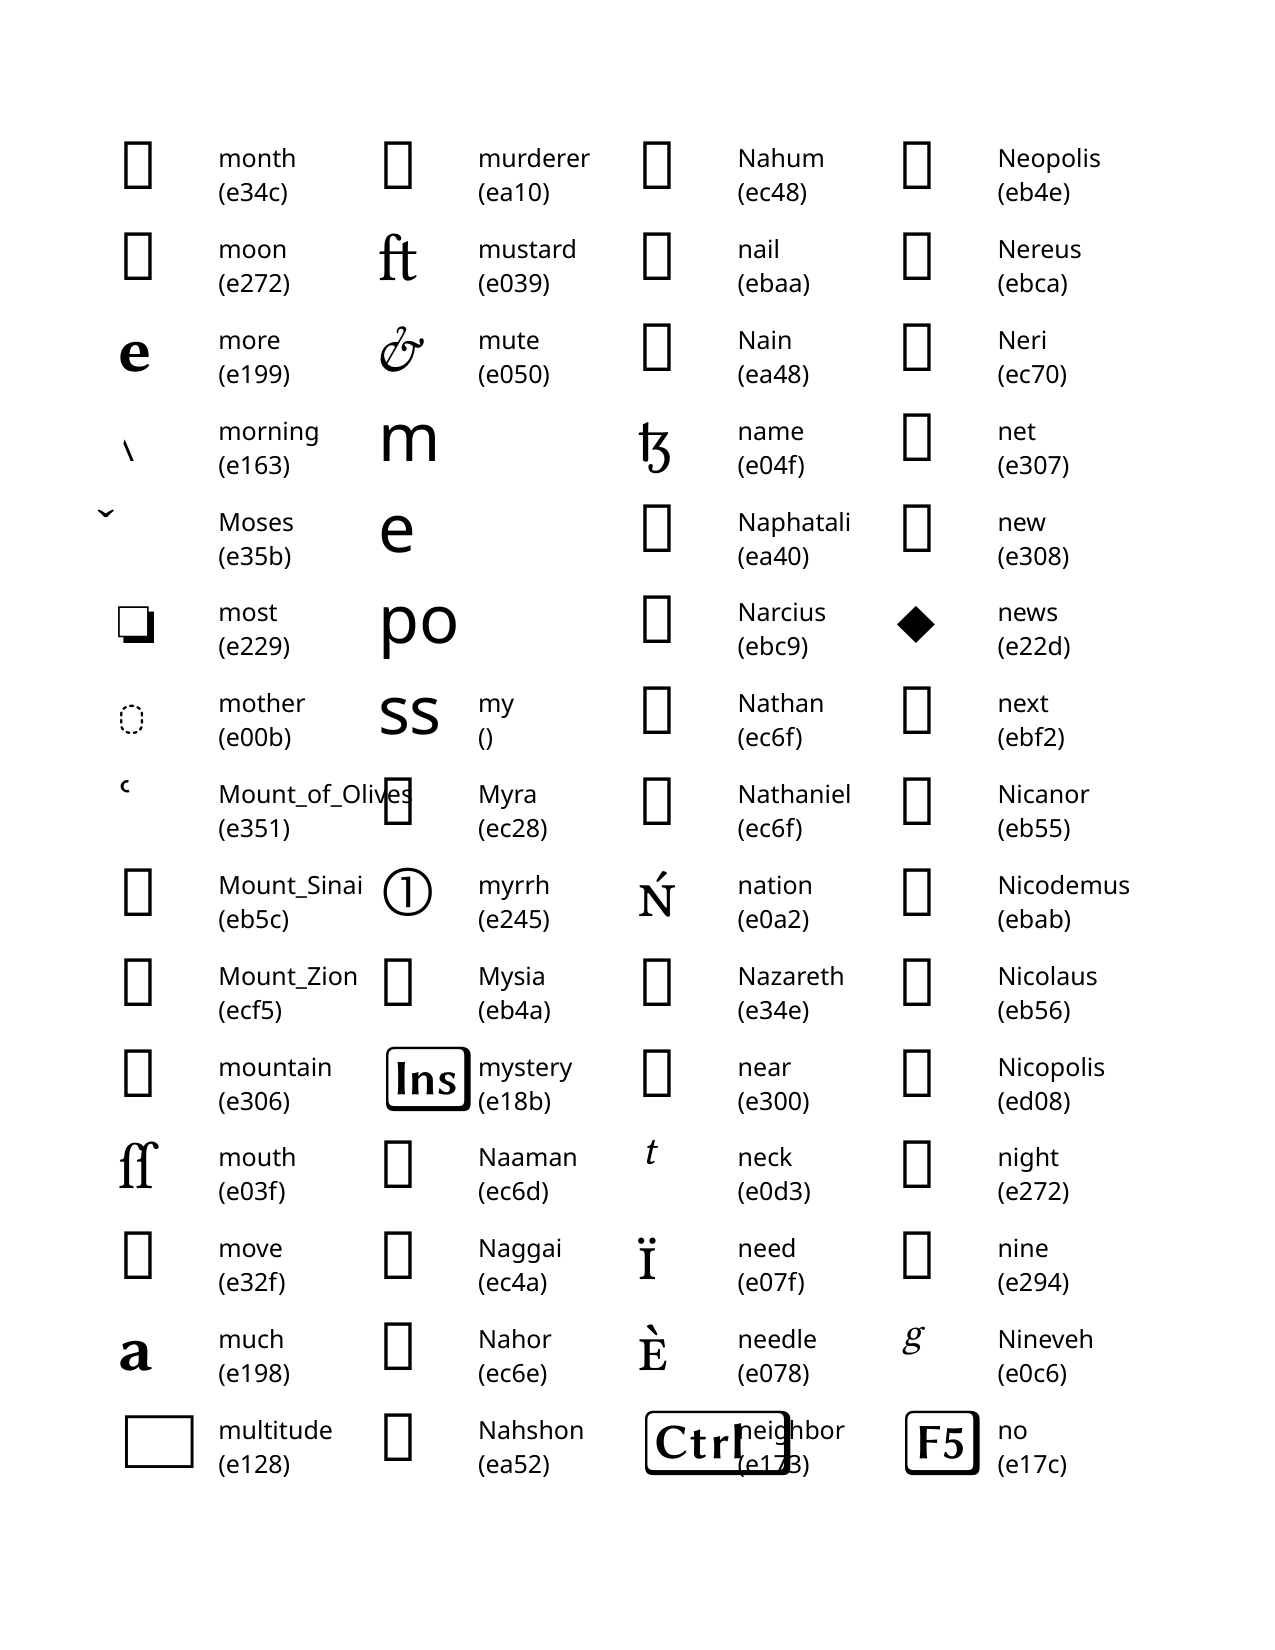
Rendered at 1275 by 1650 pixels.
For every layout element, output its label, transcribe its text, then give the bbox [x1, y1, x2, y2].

table_cell Nahshon (ea52) [475, 1390, 638, 1481]
table_cell  [115, 391, 215, 481]
table_cell  [897, 1208, 994, 1299]
table_cell  [638, 1208, 734, 1299]
table_cell  [638, 1026, 734, 1117]
table_cell Neopolis (eb4e) [994, 118, 1275, 209]
table_cell Nahor (ec6e) [475, 1299, 638, 1390]
table_cell  [897, 1299, 994, 1390]
table_cell me poss [378, 391, 475, 754]
table_cell Nereus (ebca) [994, 209, 1275, 300]
table_cell Narcius (ebc9) [734, 572, 897, 663]
table_cell Neri (ec70) [994, 300, 1275, 391]
table_cell  [897, 300, 994, 391]
table_cell  [115, 481, 215, 572]
table_cell  [378, 1117, 475, 1208]
table_cell  [638, 1299, 734, 1390]
table_cell morning (e163) [215, 391, 378, 481]
table_cell  [638, 209, 734, 300]
table_cell mother (e00b) [215, 663, 378, 754]
table_cell  [638, 391, 734, 481]
table_cell Moses (e35b) [215, 481, 378, 572]
table_cell  [378, 1390, 475, 1481]
table_cell  [115, 845, 215, 936]
table_cell  [378, 936, 475, 1026]
table_cell Nathaniel (ec6f) [734, 754, 897, 845]
table_cell  [378, 1299, 475, 1390]
table_cell  [115, 209, 215, 300]
table_cell  [897, 1390, 994, 1481]
table_cell neck (e0d3) [734, 1117, 897, 1208]
table_cell  [378, 118, 475, 209]
table_cell murderer (ea10) [475, 118, 638, 209]
table_cell  [115, 1117, 215, 1208]
table_cell Nicodemus (ebab) [994, 845, 1275, 936]
table_cell nation (e0a2) [734, 845, 897, 936]
table_cell  [115, 663, 215, 754]
table_cell Nicolaus (eb56) [994, 936, 1275, 1026]
table_cell  [897, 1026, 994, 1117]
table_cell Nahum (ec48) [734, 118, 897, 209]
table_cell Nineveh (e0c6) [994, 1299, 1275, 1390]
table_cell  [115, 1299, 215, 1390]
table_cell new (e308) [994, 481, 1275, 572]
table_cell Mount_Zion (ecf5) [215, 936, 378, 1026]
table_cell  [378, 1208, 475, 1299]
table_cell  [638, 118, 734, 209]
table_cell  [638, 936, 734, 1026]
table_cell mountain (e306) [215, 1026, 378, 1117]
table_cell  [378, 300, 475, 391]
table_cell  [115, 936, 215, 1026]
table_cell  [115, 1026, 215, 1117]
table_cell needle (e078) [734, 1299, 897, 1390]
table_cell  [897, 209, 994, 300]
table_cell Naggai (ec4a) [475, 1208, 638, 1299]
table_cell  [897, 936, 994, 1026]
table_cell  [638, 754, 734, 845]
table_cell night (e272) [994, 1117, 1275, 1208]
table_cell  [897, 481, 994, 572]
table_cell nine (e294) [994, 1208, 1275, 1299]
table_cell next (ebf2) [994, 663, 1275, 754]
table_cell  [115, 1390, 215, 1481]
table_cell Naphatali (ea40) [734, 481, 897, 572]
table_cell  [115, 754, 215, 845]
table_cell mystery (e18b) [475, 1026, 638, 1117]
table_cell  [897, 391, 994, 481]
table_cell  [897, 663, 994, 754]
table_cell  [638, 572, 734, 663]
table_cell Myra (ec28) [475, 754, 638, 845]
table_cell  [897, 1117, 994, 1208]
table_cell  [115, 118, 215, 209]
table_cell Nicopolis (ed08) [994, 1026, 1275, 1117]
table_cell name (e04f) [734, 391, 897, 481]
table_cell nail (ebaa) [734, 209, 897, 300]
table_cell month (e34c) [215, 118, 378, 209]
table_cell Mount_Sinai (eb5c) [215, 845, 378, 936]
table_cell  [638, 1390, 734, 1481]
table_cell  [638, 845, 734, 936]
table_cell move (e32f) [215, 1208, 378, 1299]
table_cell  [115, 572, 215, 663]
table_cell net (e307) [994, 391, 1275, 481]
table_cell  [378, 754, 475, 845]
table_cell  [378, 209, 475, 300]
table_cell mute (e050) [475, 300, 638, 391]
table_cell  [638, 663, 734, 754]
table_cell  [378, 845, 475, 936]
table_cell  [115, 300, 215, 391]
table_cell  [897, 572, 994, 663]
table_cell no (e17c) [994, 1390, 1275, 1481]
table_cell news (e22d) [994, 572, 1275, 663]
table_cell  [897, 754, 994, 845]
table_cell my () [475, 391, 638, 754]
table_cell Nathan (ec6f) [734, 663, 897, 754]
table_cell Naaman (ec6d) [475, 1117, 638, 1208]
table_cell Nain (ea48) [734, 300, 897, 391]
table_cell  [638, 1117, 734, 1208]
table_cell  [897, 118, 994, 209]
table_cell most (e229) [215, 572, 378, 663]
table_cell  [115, 1208, 215, 1299]
table_cell  [378, 1026, 475, 1117]
table_cell need (e07f) [734, 1208, 897, 1299]
table_cell Nazareth (e34e) [734, 936, 897, 1026]
table_cell moon (e272) [215, 209, 378, 300]
table_cell  [897, 845, 994, 936]
table_cell myrrh (e245) [475, 845, 638, 936]
table_cell much (e198) [215, 1299, 378, 1390]
table_cell  [638, 481, 734, 572]
table_cell Mysia (eb4a) [475, 936, 638, 1026]
table_cell Nicanor (eb55) [994, 754, 1275, 845]
table_cell mustard (e039) [475, 209, 638, 300]
table_cell neighbor (e173) [734, 1390, 897, 1481]
table_cell mouth (e03f) [215, 1117, 378, 1208]
table_cell near (e300) [734, 1026, 897, 1117]
table_cell more (e199) [215, 300, 378, 391]
table_cell Mount_of_Olives (e351) [215, 754, 378, 845]
table_cell  [638, 300, 734, 391]
table_cell multitude (e128) [215, 1390, 378, 1481]
